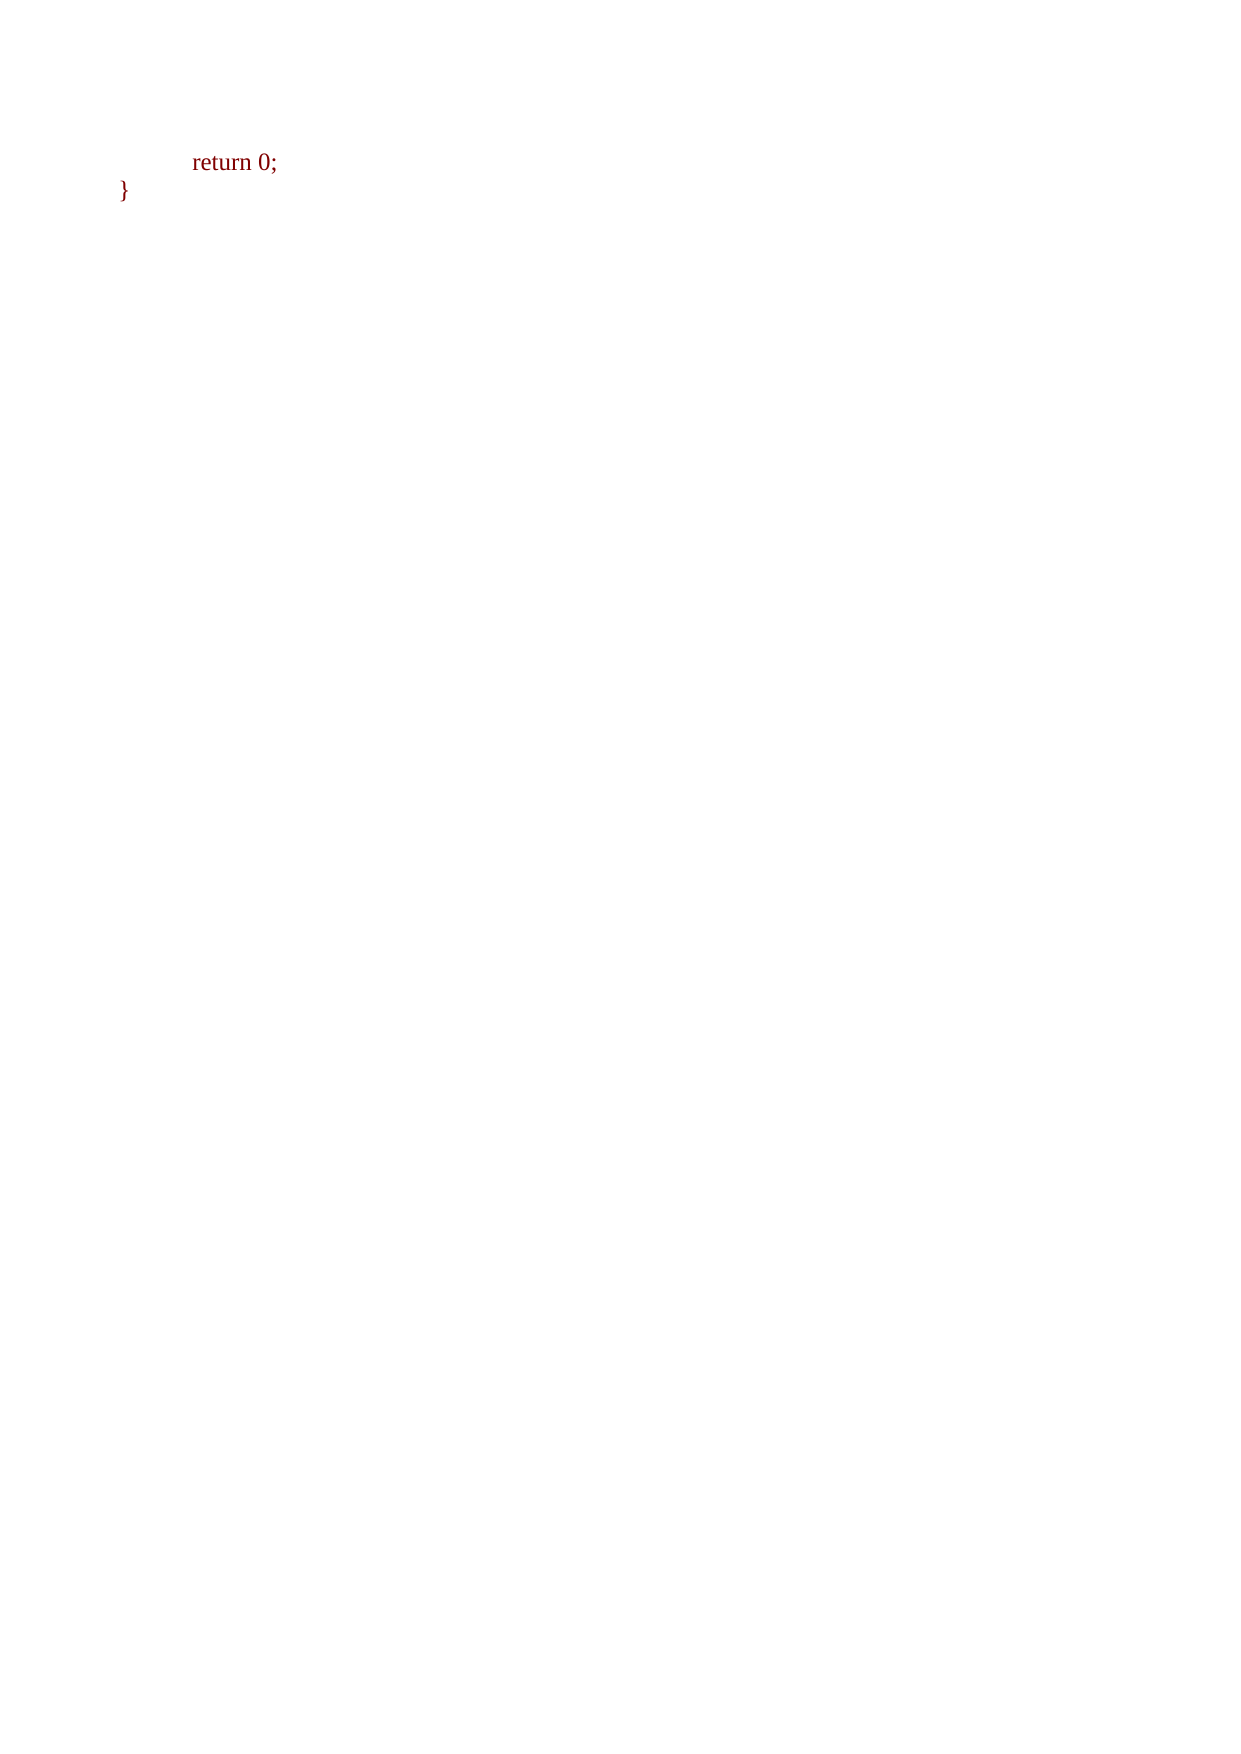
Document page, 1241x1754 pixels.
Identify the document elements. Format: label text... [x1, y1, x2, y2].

text } [118, 176, 1122, 204]
text return 0; [118, 147, 1122, 176]
